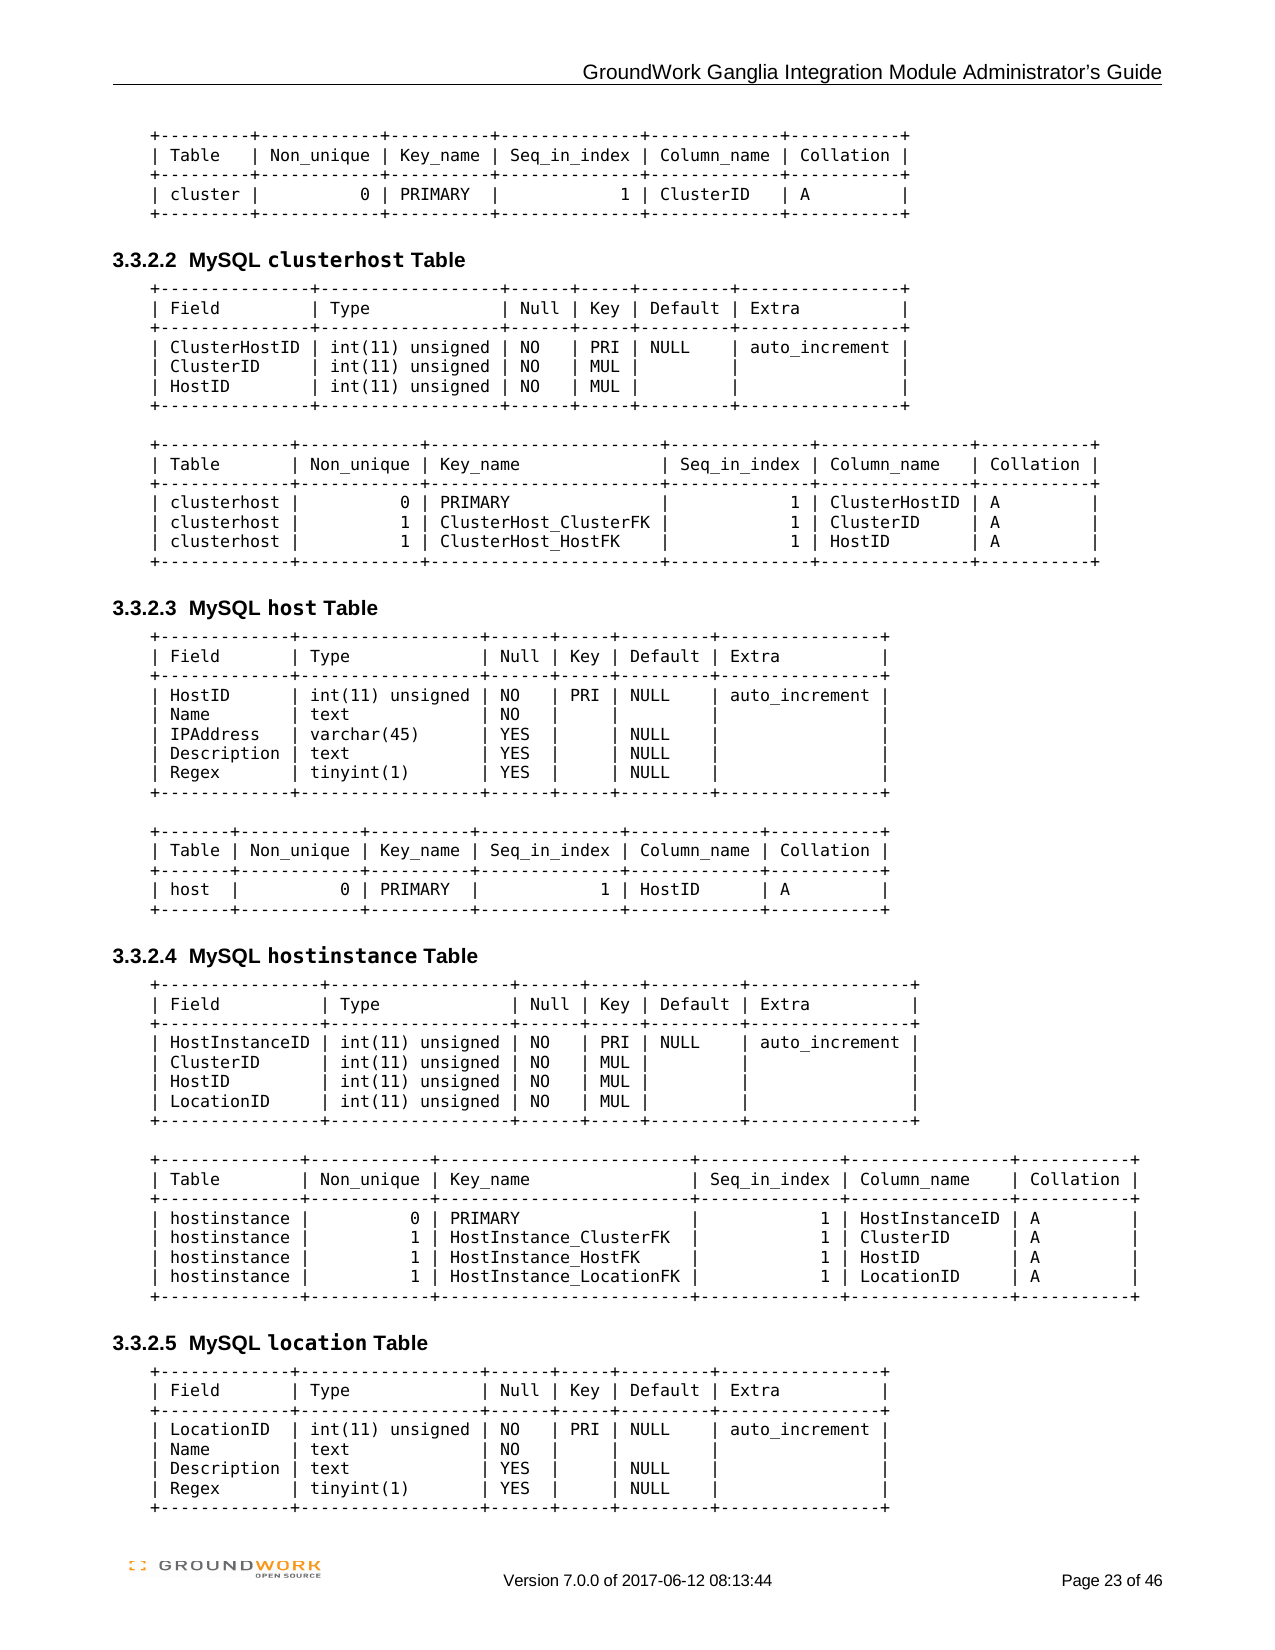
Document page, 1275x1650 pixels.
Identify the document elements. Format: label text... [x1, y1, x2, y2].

text +---------+------------+----------+--------------+-------------+-----------+ [150, 204, 1162, 223]
text +---------+------------+----------+--------------+-------------+-----------+ [150, 165, 1162, 184]
text | clusterhost | 1 | ClusterHost_ClusterFK | 1 | ClusterID | A | [150, 513, 1162, 532]
text +----------------+------------------+------+-----+---------+----------------+ [150, 1014, 1162, 1033]
text +---------------+------------------+------+-----+---------+----------------+ [150, 318, 1162, 338]
text | IPAddress | varchar(45) | YES | | NULL | | [150, 724, 1162, 744]
text | HostID | int(11) unsigned | NO | MUL | | | [150, 1072, 1162, 1092]
text +---------------+------------------+------+-----+---------+----------------+ [150, 279, 1162, 299]
text +-------+------------+----------+--------------+-------------+-----------+ [150, 822, 1162, 841]
text +-------+------------+----------+--------------+-------------+-----------+ [150, 900, 1162, 919]
text +-------------+------------------+------+-----+---------+----------------+ [150, 1401, 1162, 1420]
text | Table | Non_unique | Key_name | Seq_in_index | Column_name | Collation | [150, 454, 1162, 474]
text +-------------+------------+-----------------------+--------------+---------------+-----------+ [150, 552, 1162, 571]
text | ClusterID | int(11) unsigned | NO | MUL | | | [150, 357, 1162, 377]
text | Regex | tinyint(1) | YES | | NULL | | [150, 1479, 1162, 1498]
text | Field | Type | Null | Key | Default | Extra | [150, 647, 1162, 666]
text | hostinstance | 1 | HostInstance_LocationFK | 1 | LocationID | A | [150, 1267, 1162, 1287]
text | Regex | tinyint(1) | YES | | NULL | | [150, 763, 1162, 783]
text | Description | text | YES | | NULL | | [150, 1459, 1162, 1479]
text | hostinstance | 1 | HostInstance_HostFK | 1 | HostID | A | [150, 1248, 1162, 1267]
text | Table | Non_unique | Key_name | Seq_in_index | Column_name | Collation | [150, 841, 1162, 861]
subtitle MySQL clusterhost Table [112, 248, 1162, 273]
text +--------------+------------+-------------------------+--------------+----------------+-----------+ [150, 1189, 1162, 1209]
text | Field | Type | Null | Key | Default | Extra | [150, 1381, 1162, 1401]
text +-------------+------------+-----------------------+--------------+---------------+-----------+ [150, 435, 1162, 454]
subtitle MySQL hostinstance Table [112, 944, 1162, 969]
text | ClusterID | int(11) unsigned | NO | MUL | | | [150, 1053, 1162, 1072]
text | Table | Non_unique | Key_name | Seq_in_index | Column_name | Collation | [150, 146, 1162, 165]
text | Field | Type | Null | Key | Default | Extra | [150, 299, 1162, 318]
subtitle MySQL location Table [112, 1331, 1162, 1356]
text +-------------+------------------+------+-----+---------+----------------+ [150, 1362, 1162, 1381]
text | LocationID | int(11) unsigned | NO | MUL | | | [150, 1092, 1162, 1111]
text +-------------+------------------+------+-----+---------+----------------+ [150, 783, 1162, 802]
text | Name | text | NO | | | | [150, 1440, 1162, 1459]
text +-------------+------------------+------+-----+---------+----------------+ [150, 1498, 1162, 1518]
text | cluster | 0 | PRIMARY | 1 | ClusterID | A | [150, 184, 1162, 204]
text +---------+------------+----------+--------------+-------------+-----------+ [150, 126, 1162, 146]
text | Description | text | YES | | NULL | | [150, 744, 1162, 763]
picture [129, 1561, 321, 1578]
text | clusterhost | 1 | ClusterHost_HostFK | 1 | HostID | A | [150, 532, 1162, 552]
text | hostinstance | 0 | PRIMARY | 1 | HostInstanceID | A | [150, 1209, 1162, 1228]
text +-------------+------------------+------+-----+---------+----------------+ [150, 627, 1162, 647]
text | host | 0 | PRIMARY | 1 | HostID | A | [150, 880, 1162, 900]
text | hostinstance | 1 | HostInstance_ClusterFK | 1 | ClusterID | A | [150, 1228, 1162, 1248]
text | LocationID | int(11) unsigned | NO | PRI | NULL | auto_increment | [150, 1420, 1162, 1440]
text | Name | text | NO | | | | [150, 705, 1162, 724]
text | Table | Non_unique | Key_name | Seq_in_index | Column_name | Collation | [150, 1170, 1162, 1189]
text +----------------+------------------+------+-----+---------+----------------+ [150, 975, 1162, 994]
text +-------------+------------+-----------------------+--------------+---------------+-----------+ [150, 474, 1162, 493]
text | Field | Type | Null | Key | Default | Extra | [150, 994, 1162, 1014]
text +----------------+------------------+------+-----+---------+----------------+ [150, 1111, 1162, 1131]
text | clusterhost | 0 | PRIMARY | 1 | ClusterHostID | A | [150, 493, 1162, 513]
text | ClusterHostID | int(11) unsigned | NO | PRI | NULL | auto_increment | [150, 338, 1162, 357]
text +--------------+------------+-------------------------+--------------+----------------+-----------+ [150, 1150, 1162, 1170]
text | HostID | int(11) unsigned | NO | MUL | | | [150, 377, 1162, 396]
text +--------------+------------+-------------------------+--------------+----------------+-----------+ [150, 1287, 1162, 1306]
text | HostID | int(11) unsigned | NO | PRI | NULL | auto_increment | [150, 686, 1162, 705]
text | HostInstanceID | int(11) unsigned | NO | PRI | NULL | auto_increment | [150, 1033, 1162, 1053]
text +-------------+------------------+------+-----+---------+----------------+ [150, 666, 1162, 686]
text +-------+------------+----------+--------------+-------------+-----------+ [150, 861, 1162, 880]
subtitle MySQL host Table [112, 596, 1162, 621]
text +---------------+------------------+------+-----+---------+----------------+ [150, 396, 1162, 416]
